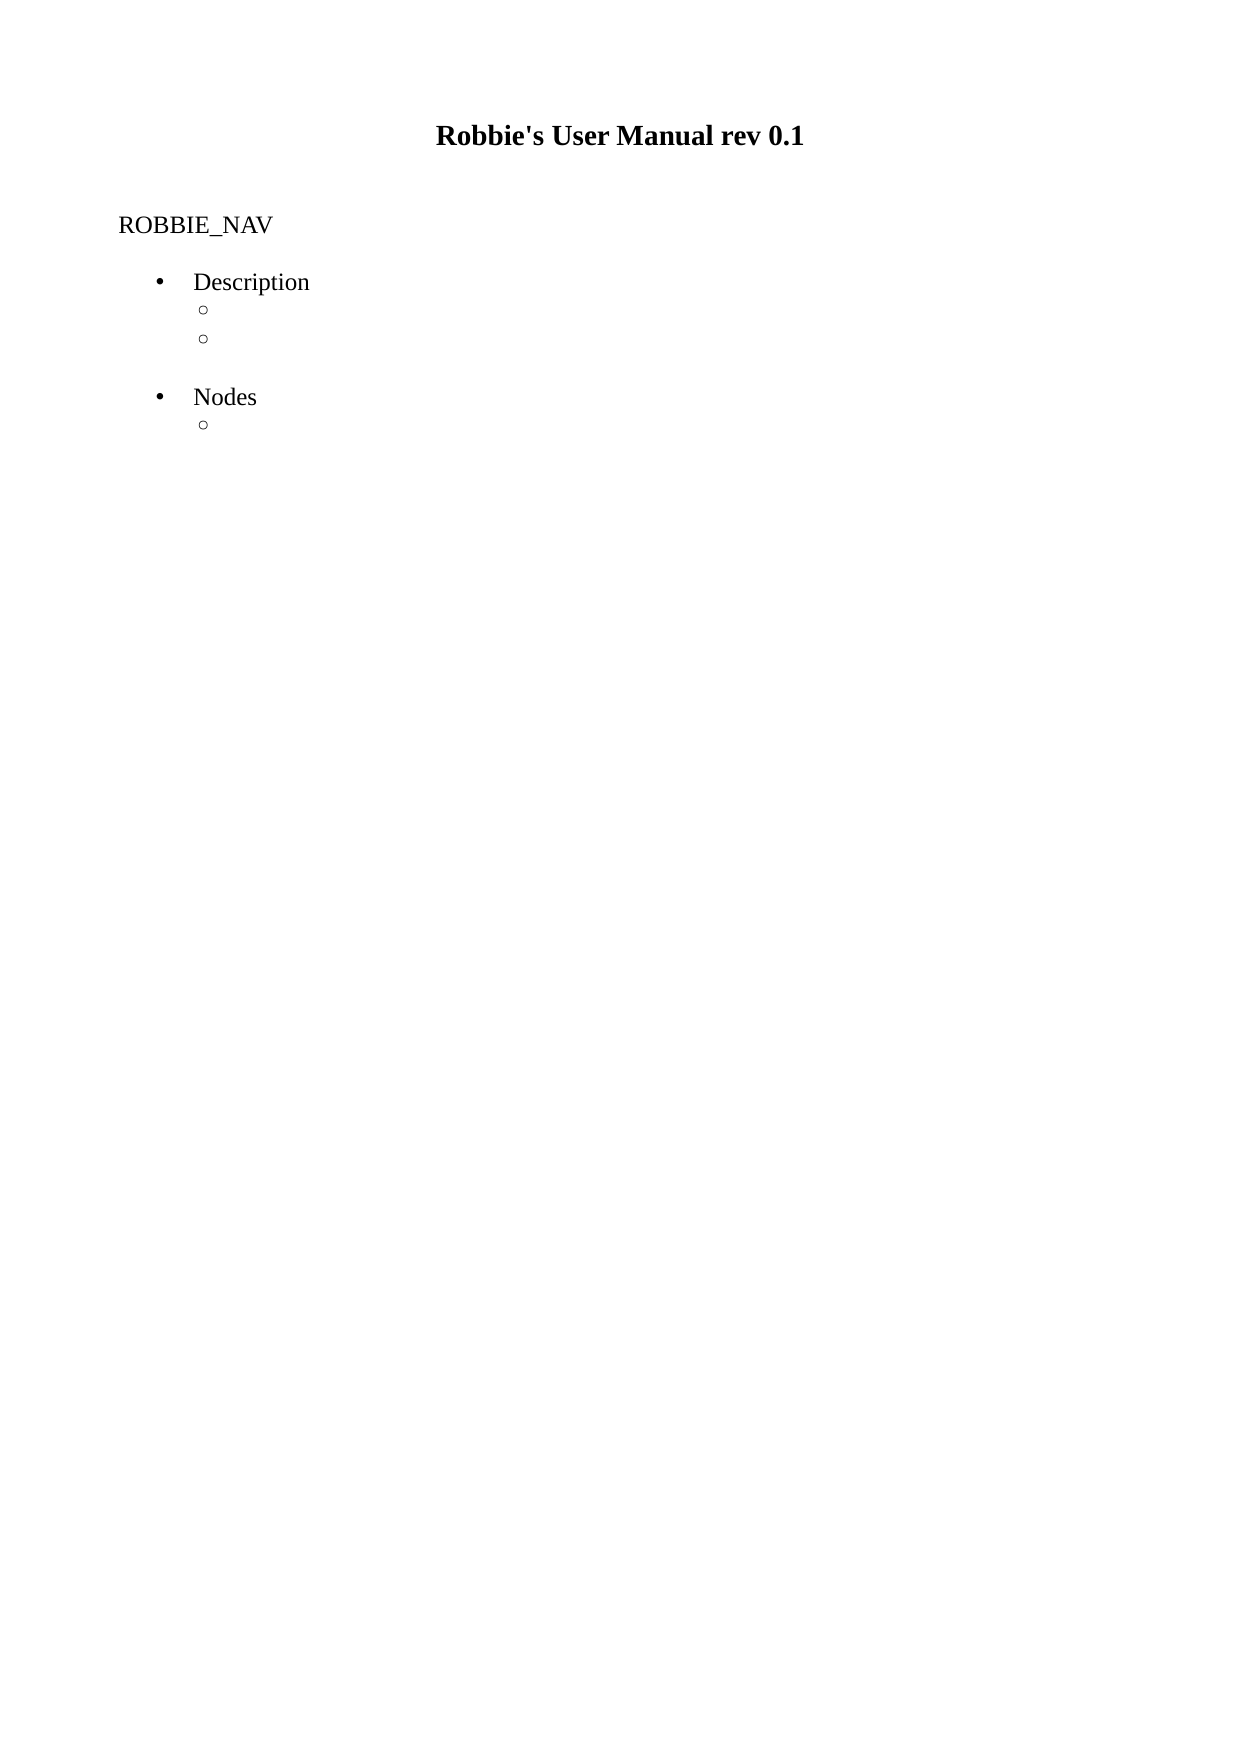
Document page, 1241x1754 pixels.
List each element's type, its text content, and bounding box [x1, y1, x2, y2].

text ROBBIE_NAV [118, 210, 1122, 239]
list Description [156, 267, 1122, 296]
list Nodes [156, 382, 1122, 411]
